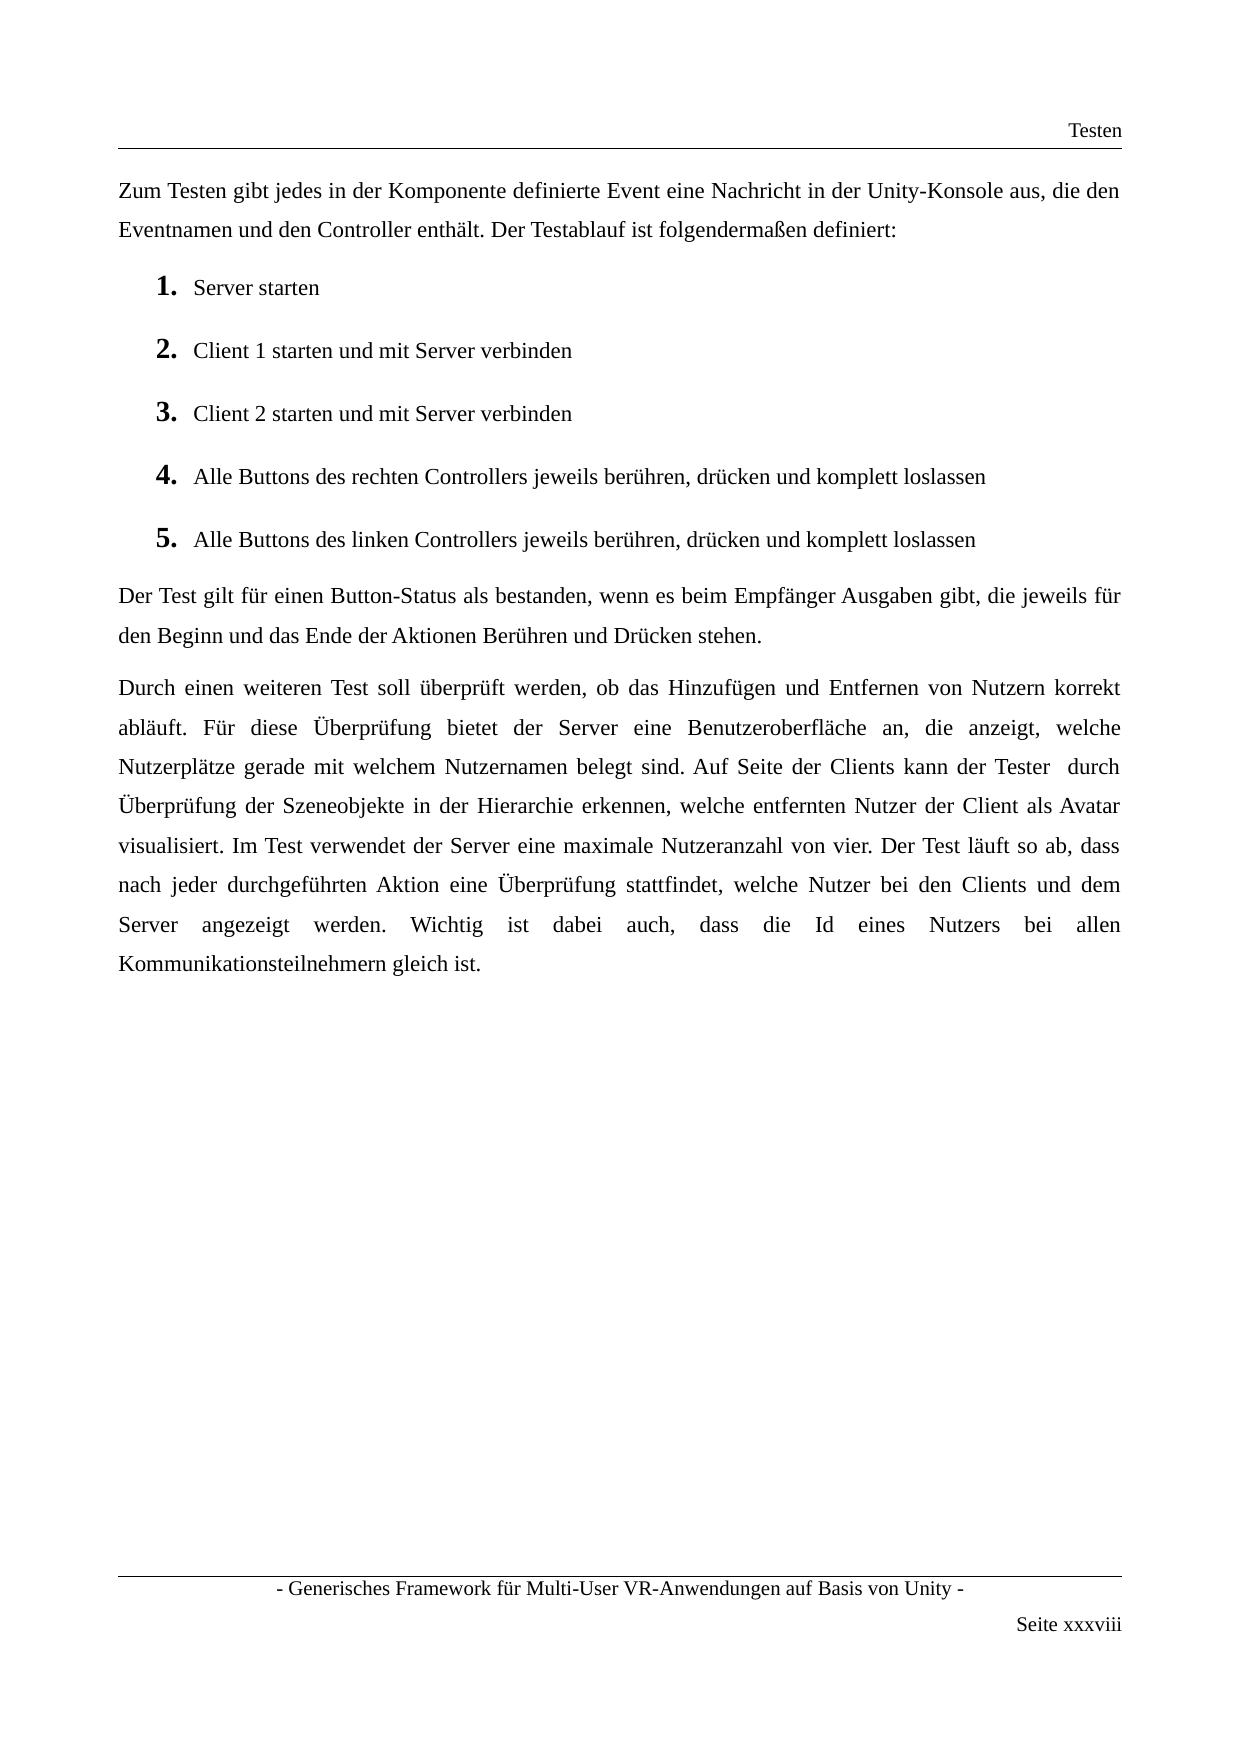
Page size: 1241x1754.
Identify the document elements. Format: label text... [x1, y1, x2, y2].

list Client 2 starten und mit Server verbinden [156, 394, 1122, 428]
text Zum Testen gibt jedes in der Komponente definierte Event eine Nachricht in der Unity-Konsole aus, die den Eventnamen und den Controller enthält. Der Testablauf ist folgendermaßen definiert: [118, 177, 1122, 243]
text Der Test gilt für einen Button-Status als bestanden, wenn es beim Empfänger Ausgaben gibt, die jeweils für den Beginn und das Ende der Aktionen Berühren und Drücken stehen. [118, 583, 1122, 648]
text Durch einen weiteren Test soll überprüft werden, ob das Hinzufügen und Entfernen von Nutzern korrekt abläuft. Für diese Überprüfung bietet der Server eine Benutzeroberfläche an, die anzeigt, welche Nutzerplätze gerade mit welchem Nutzernamen belegt sind. Auf Seite der Clients kann der Tester durch Überprüfung der Szeneobjekte in der Hierarchie erkennen, welche entfernten Nutzer der Client als Avatar visualisiert. Im Test verwendet der Server eine maximale Nutzeranzahl von vier. Der Test läuft so ab, dass nach jeder durchgeführten Aktion eine Überprüfung stattfindet, welche Nutzer bei den Clients und dem Server angezeigt werden. Wichtig ist dabei auch, dass die Id eines Nutzers bei allen Kommunikationsteilnehmern gleich ist. [118, 674, 1122, 977]
list Alle Buttons des linken Controllers jeweils berühren, drücken und komplett loslassen [156, 520, 1122, 553]
list Server starten [156, 268, 1122, 302]
list Alle Buttons des rechten Controllers jeweils berühren, drücken und komplett loslassen [156, 457, 1122, 491]
list Client 1 starten und mit Server verbinden [156, 331, 1122, 365]
